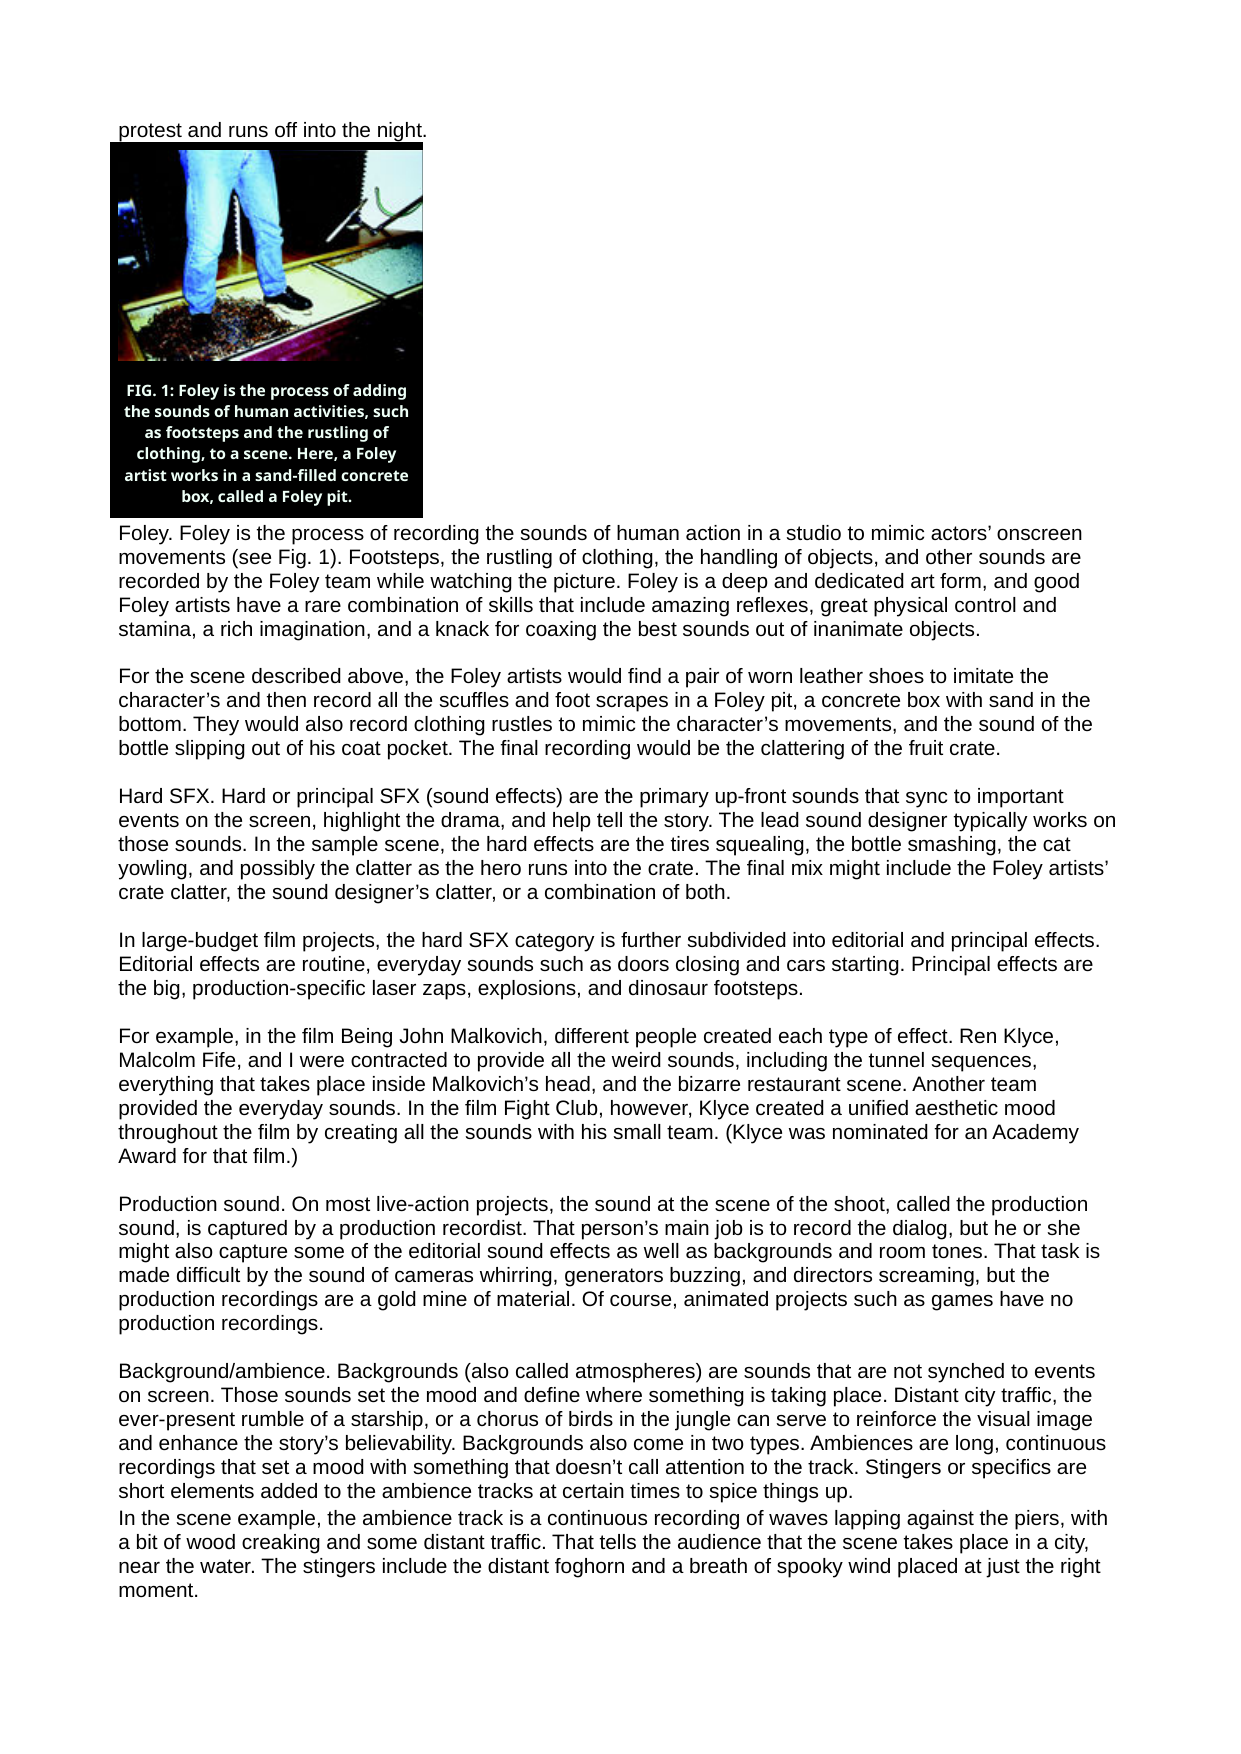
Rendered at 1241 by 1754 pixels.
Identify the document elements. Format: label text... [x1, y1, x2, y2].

picture [118, 150, 423, 361]
table_header [110, 142, 423, 369]
table_cell FIG. 1: Foley is the process of adding the sounds of human activities, such as footsteps and the rustling of clothing, to a scene. Here, a Foley artist works in a sand-filled concrete box, called a Foley pit. [110, 369, 423, 518]
text Foley. Foley is the process of recording the sounds of human action in a studio to mimic actors’ onscreen movements (see Fig. 1). Footsteps, the rustling of clothing, the handling of objects, and other sounds are recorded by the Foley team while watching the picture. Foley is a deep and dedicated art form, and good Foley artists have a rare combination of skills that include amazing reflexes, great physical control and stamina, a rich imagination, and a knack for coaxing the best sounds out of inanimate objects. For the scene described above, the Foley artists would find a pair of worn leather shoes to imitate the character’s and then record all the scuffles and foot scrapes in a Foley pit, a concrete box with sand in the bottom. They would also record clothing rustles to mimic the character’s movements, and the sound of the bottle slipping out of his coat pocket. The final recording would be the clattering of the fruit crate. Hard SFX. Hard or principal SFX (sound effects) are the primary up-front sounds that sync to important events on the screen, highlight the drama, and help tell the story. The lead sound designer typically works on those sounds. In the sample scene, the hard effects are the tires squealing, the bottle smashing, the cat yowling, and possibly the clatter as the hero runs into the crate. The final mix might include the Foley artists’ crate clatter, the sound designer’s clatter, or a combination of both. In large-budget film projects, the hard SFX category is further subdivided into editorial and principal effects. Editorial effects are routine, everyday sounds such as doors closing and cars starting. Principal effects are the big, production-specific laser zaps, explosions, and dinosaur footsteps. For example, in the film Being John Malkovich, different people created each type of effect. Ren Klyce, Malcolm Fife, and I were contracted to provide all the weird sounds, including the tunnel sequences, everything that takes place inside Malkovich’s head, and the bizarre restaurant scene. Another team provided the everyday sounds. In the film Fight Club, however, Klyce created a unified aesthetic mood throughout the film by creating all the sounds with his small team. (Klyce was nominated for an Academy Award for that film.) Production sound. On most live-action projects, the sound at the scene of the shoot, called the production sound, is captured by a production recordist. That person’s main job is to record the dialog, but he or she might also capture some of the editorial sound effects as well as backgrounds and room tones. That task is made difficult by the sound of cameras whirring, generators buzzing, and directors screaming, but the production recordings are a gold mine of material. Of course, animated projects such as games have no production recordings. Background/ambience. Backgrounds (also called atmospheres) are sounds that are not synched to events on screen. Those sounds set the mood and define where something is taking place. Distant city traffic, the ever-present rumble of a starship, or a chorus of birds in the jungle can serve to reinforce the visual image and enhance the story’s believability. Backgrounds also come in two types. Ambiences are long, continuous recordings that set a mood with something that doesn’t call attention to the track. Stingers or specifics are short elements added to the ambience tracks at certain times to spice things up. [118, 521, 1122, 1503]
text protest and runs off into the night. [118, 118, 1122, 142]
text In the scene example, the ambience track is a continuous recording of waves lapping against the piers, with a bit of wood creaking and some distant traffic. That tells the audience that the scene takes place in a city, near the water. The stingers include the distant foghorn and a breath of spooky wind placed at just the right moment. [118, 1506, 1122, 1626]
